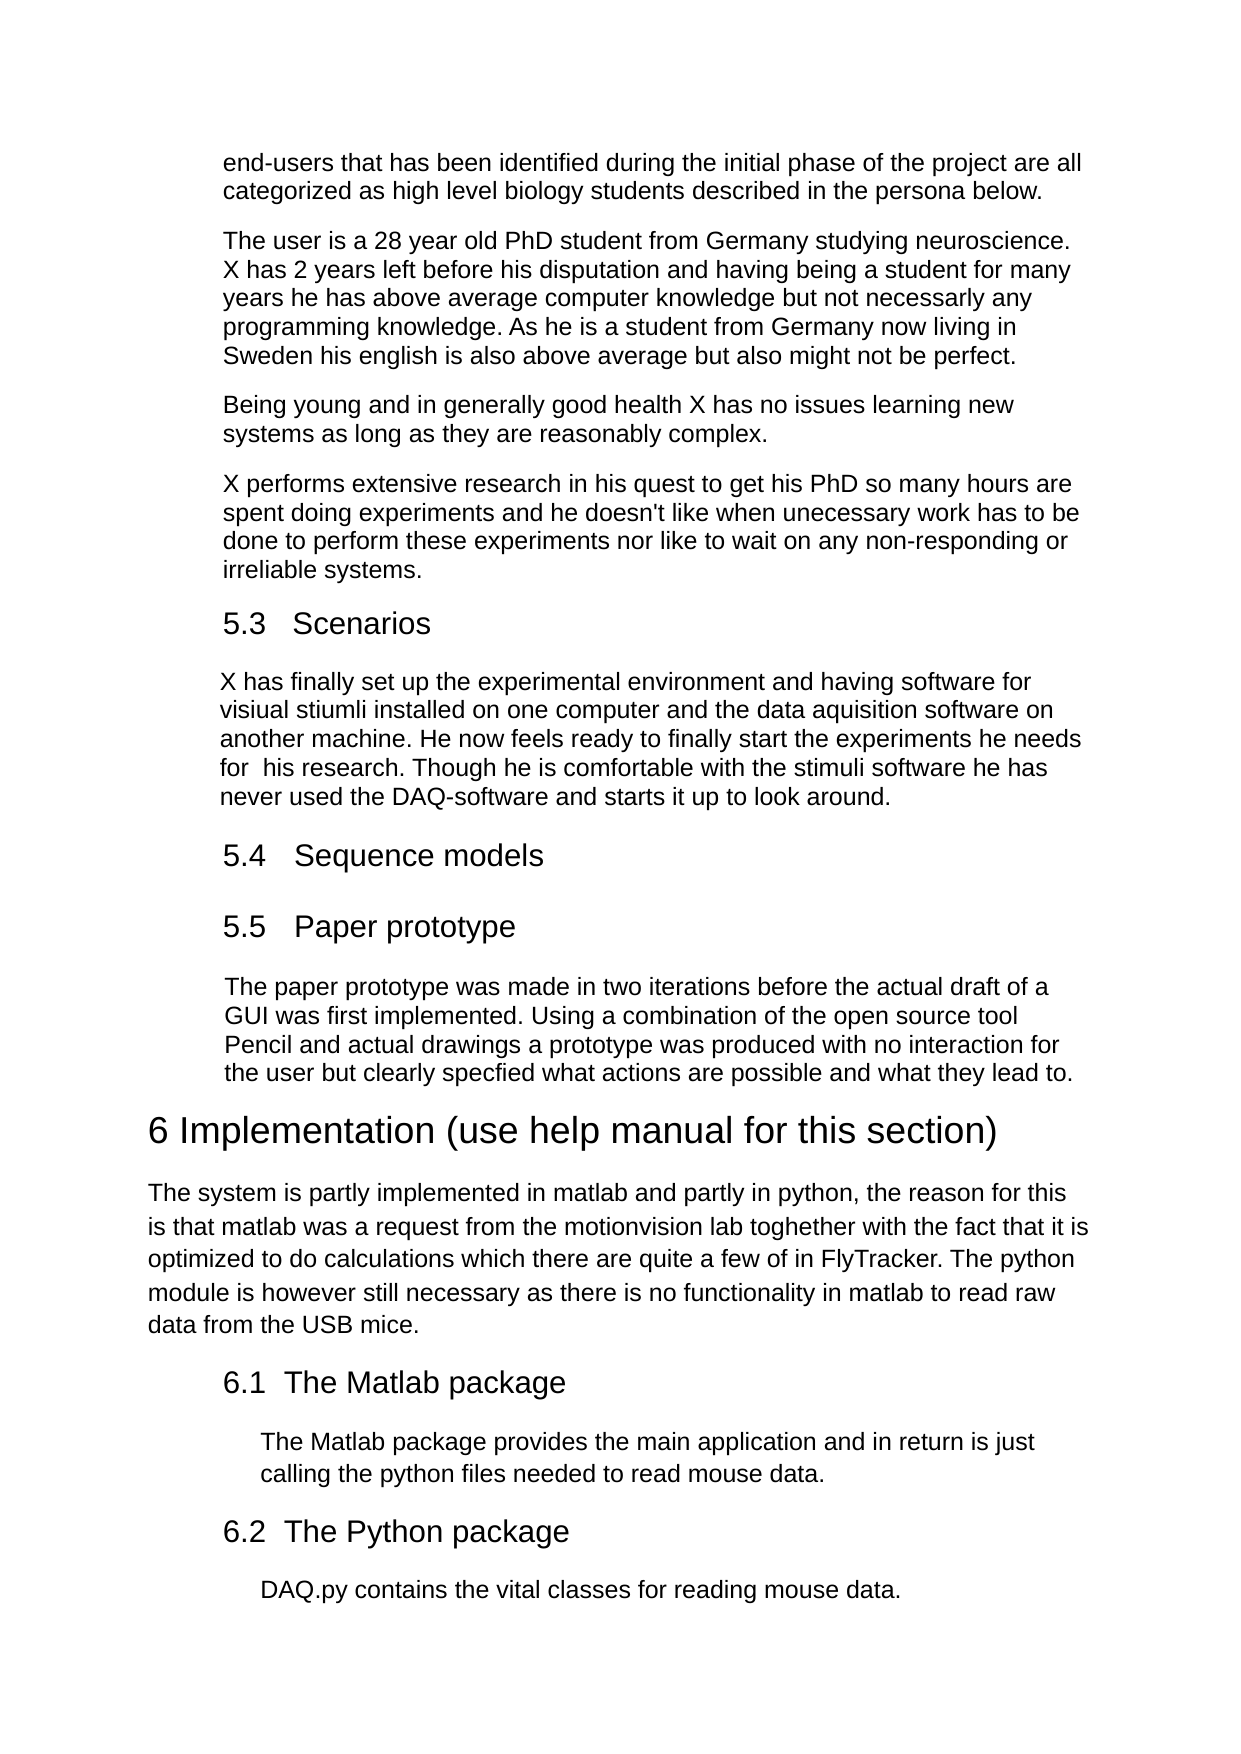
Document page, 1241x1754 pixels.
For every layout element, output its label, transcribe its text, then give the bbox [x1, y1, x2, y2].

list Sequence models [223, 831, 1093, 874]
list The paper prototype was made in two iterations before the actual draft of a GUI was first implemented. Using a combination of the open source tool Pencil and actual drawings a prototype was produced with no interaction for the user but clearly specfied what actions are possible and what they lead to. [187, 972, 1093, 1087]
list Scenarios [223, 605, 1093, 641]
list X has finally set up the experimental environment and having software for visiual stiumli installed on one computer and the data aquisition software on another machine. He now feels ready to finally start the experiments he needs for his research. Though he is comfortable with the stimuli software he has never used the DAQ-software and starts it up to look around. [182, 667, 1093, 811]
list The Matlab package provides the main application and in return is just calling the python files needed to read mouse data. [223, 1426, 1093, 1488]
text The system is partly implemented in matlab and partly in python, the reason for this is that matlab was a request from the motionvision lab toghether with the fact that it is optimized to do calculations which there are quite a few of in FlyTracker. The python module is however still necessary as there is no functionality in matlab to read raw data from the USB mice. [148, 1178, 1093, 1339]
text 6 Implementation (use help manual for this section) [148, 1108, 1093, 1151]
list The Python package [223, 1513, 1093, 1549]
list end-users that has been identified during the initial phase of the project are all categorized as high level biology students described in the persona below. [185, 148, 1093, 205]
list The user is a 28 year old PhD student from Germany studying neuroscience. X has 2 years left before his disputation and having being a student for many years he has above average computer knowledge but not necessarly any programming knowledge. As he is a student from Germany now living in Sweden his english is also above average but also might not be perfect. [185, 226, 1093, 370]
list Paper prototype [223, 902, 1093, 945]
list The Matlab package [223, 1364, 1093, 1400]
list X performs extensive research in his quest to get his PhD so many hours are spent doing experiments and he doesn't like when unecessary work has to be done to perform these experiments nor like to wait on any non-responding or irreliable systems. [185, 469, 1093, 584]
list DAQ.py contains the vital classes for reading mouse data. [223, 1575, 1093, 1604]
list Being young and in generally good health X has no issues learning new systems as long as they are reasonably complex. [185, 391, 1093, 448]
